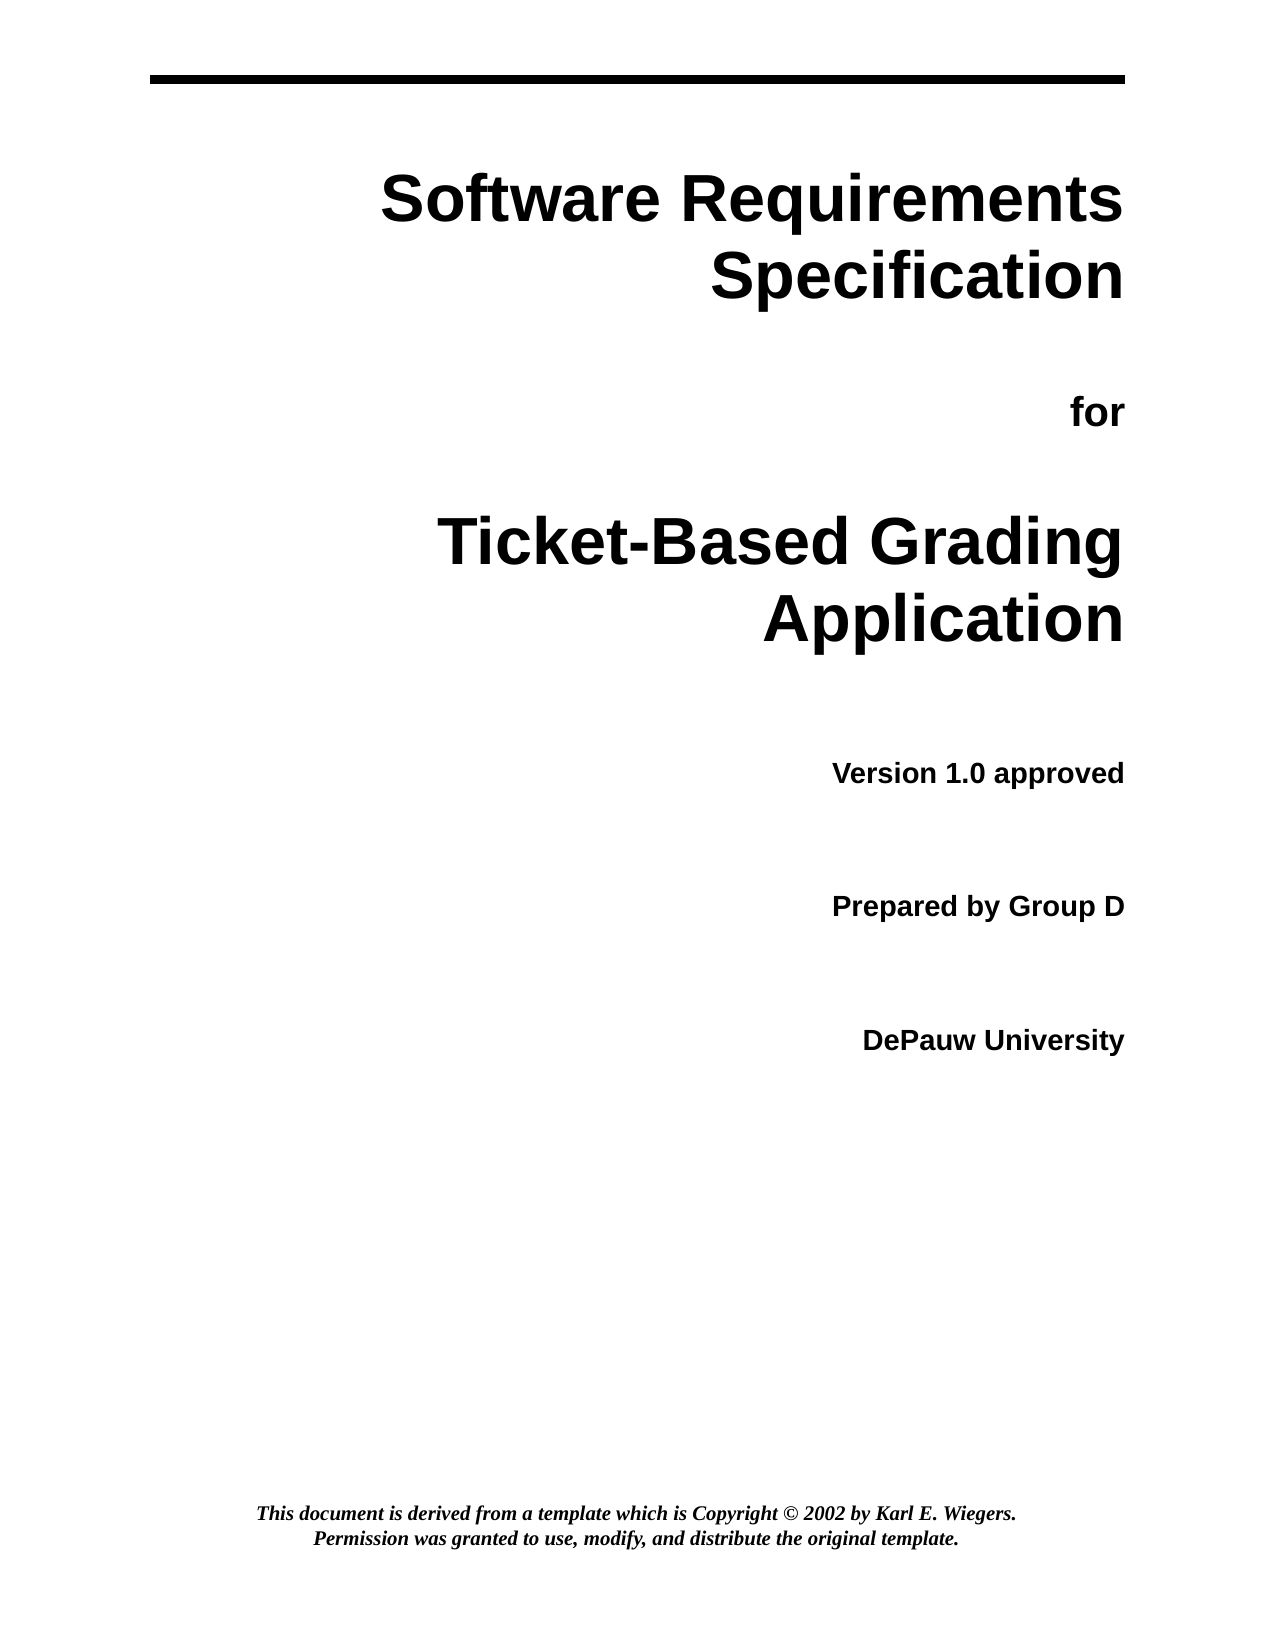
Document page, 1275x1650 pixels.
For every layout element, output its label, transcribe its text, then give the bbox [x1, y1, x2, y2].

text DePauw University [150, 1023, 1125, 1056]
subtitle Software Requirements Specification [150, 159, 1125, 313]
text Version 1.0 approved [150, 756, 1125, 789]
text Prepared by Group D [150, 889, 1125, 923]
subtitle for [150, 388, 1125, 436]
subtitle Ticket-Based Grading Application [150, 502, 1125, 656]
